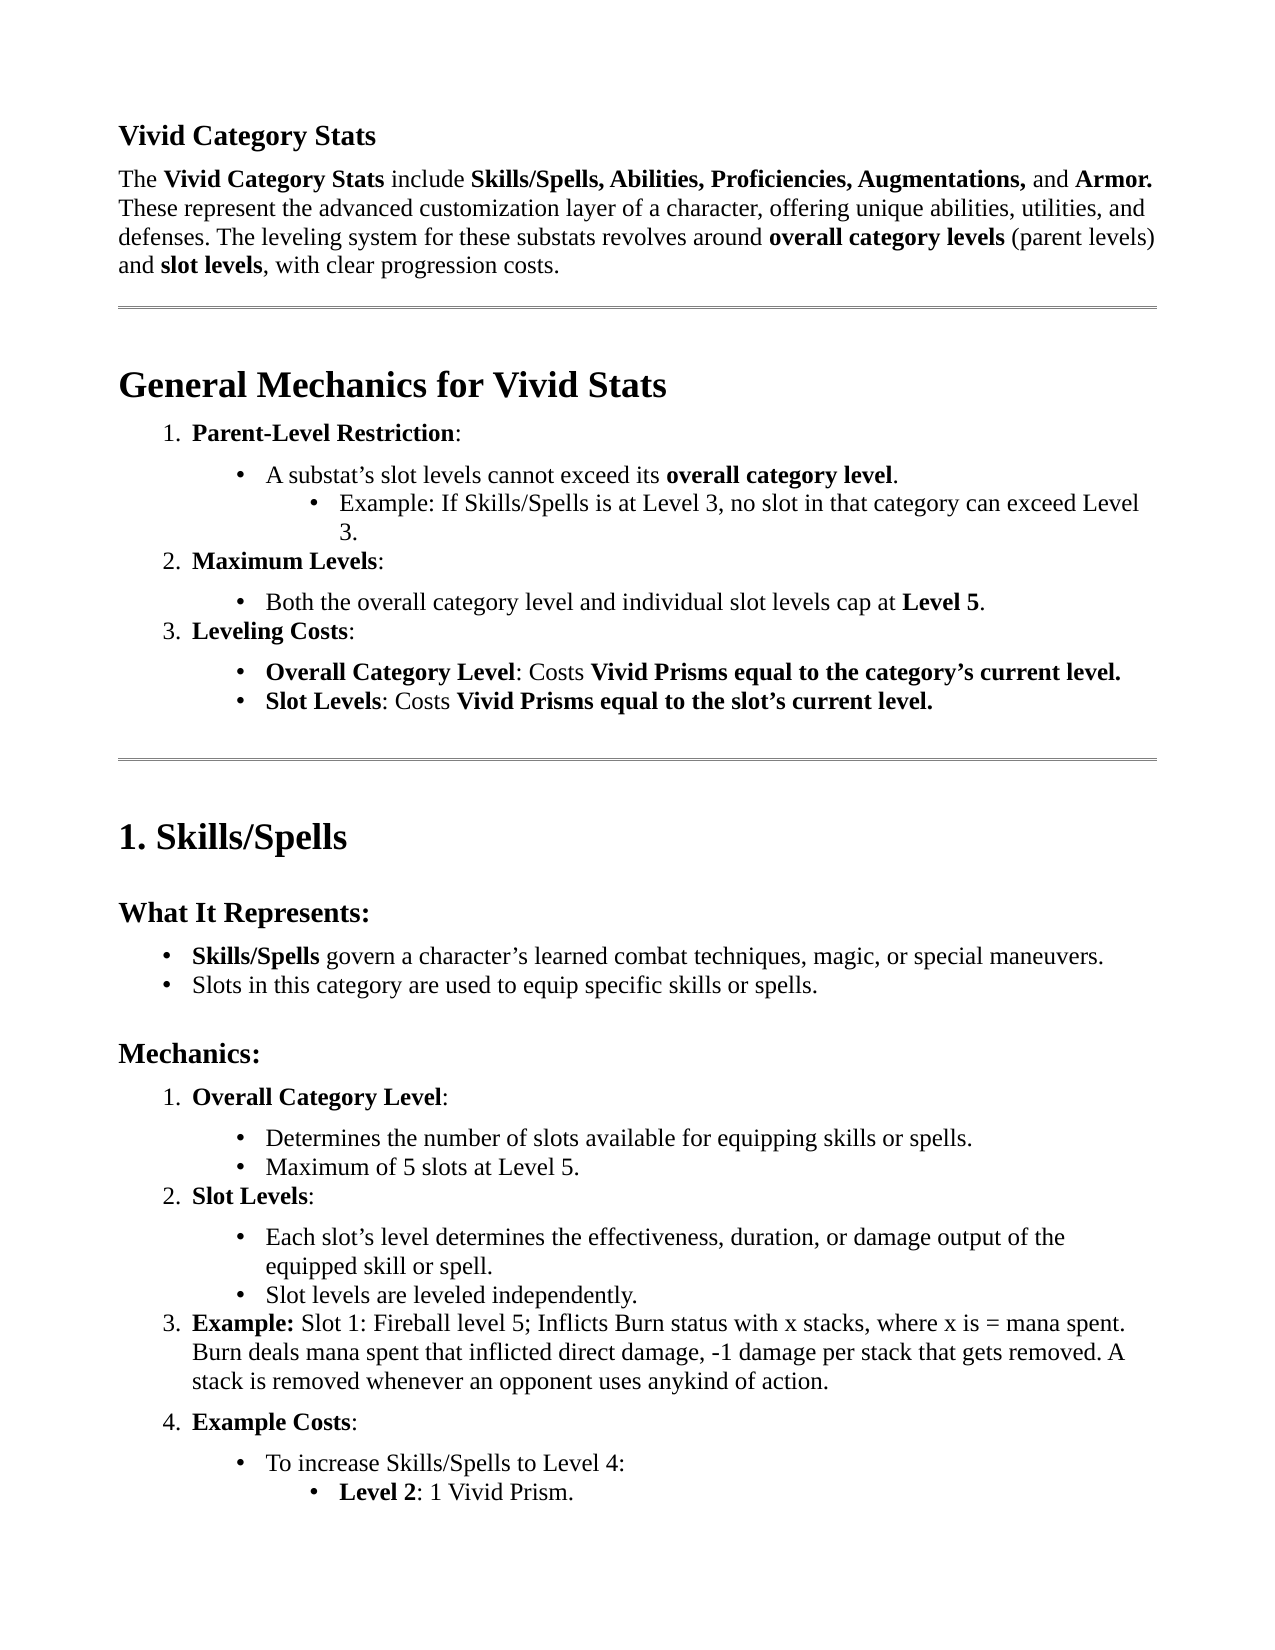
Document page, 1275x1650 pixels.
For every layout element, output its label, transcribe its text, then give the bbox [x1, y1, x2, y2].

list Overall Category Level: Costs Vivid Prisms equal to the category’s current level. [236, 657, 1157, 686]
list Slot Levels: Costs Vivid Prisms equal to the slot’s current level. [236, 686, 1157, 715]
list Level 2: 1 Vivid Prism. [309, 1477, 1157, 1506]
subtitle Mechanics: [118, 1036, 1157, 1070]
list Parent-Level Restriction: [162, 418, 1157, 447]
list Example Costs: [162, 1407, 1157, 1436]
list Both the overall category level and individual slot levels cap at Level 5. [236, 587, 1157, 616]
subtitle Vivid Category Stats [118, 118, 1157, 152]
list Overall Category Level: [162, 1082, 1157, 1111]
list Example: Slot 1: Fireball level 5; Inflicts Burn status with x stacks, where x is = mana spent. Burn deals mana spent that inflicted direct damage, -1 damage per stack that gets removed. A stack is removed whenever an opponent uses anykind of action. [162, 1308, 1157, 1395]
list Slot levels are leveled independently. [236, 1280, 1157, 1308]
list Skills/Spells govern a character’s learned combat techniques, magic, or special maneuvers. [162, 941, 1157, 970]
list Determines the number of slots available for equipping skills or spells. [236, 1123, 1157, 1152]
text The Vivid Category Stats include Skills/Spells, Abilities, Proficiencies, Augmentations, and Armor. These represent the advanced customization layer of a character, offering unique abilities, utilities, and defenses. The leveling system for these substats revolves around overall category levels (parent levels) and slot levels, with clear progression costs. [118, 164, 1157, 279]
list A substat’s slot levels cannot exceed its overall category level. [236, 460, 1157, 488]
list Slot Levels: [162, 1181, 1157, 1210]
list Maximum Levels: [162, 546, 1157, 575]
list Maximum of 5 slots at Level 5. [236, 1152, 1157, 1181]
subtitle What It Represents: [118, 895, 1157, 929]
list Each slot’s level determines the effectiveness, duration, or damage output of the equipped skill or spell. [236, 1222, 1157, 1280]
subtitle General Mechanics for Vivid Stats [118, 363, 1157, 406]
list Leveling Costs: [162, 616, 1157, 645]
list To increase Skills/Spells to Level 4: [236, 1448, 1157, 1477]
list Example: If Skills/Spells is at Level 3, no slot in that category can exceed Level 3. [309, 488, 1157, 546]
subtitle 1. Skills/Spells [118, 814, 1157, 858]
list Slots in this category are used to equip specific skills or spells. [162, 970, 1157, 999]
